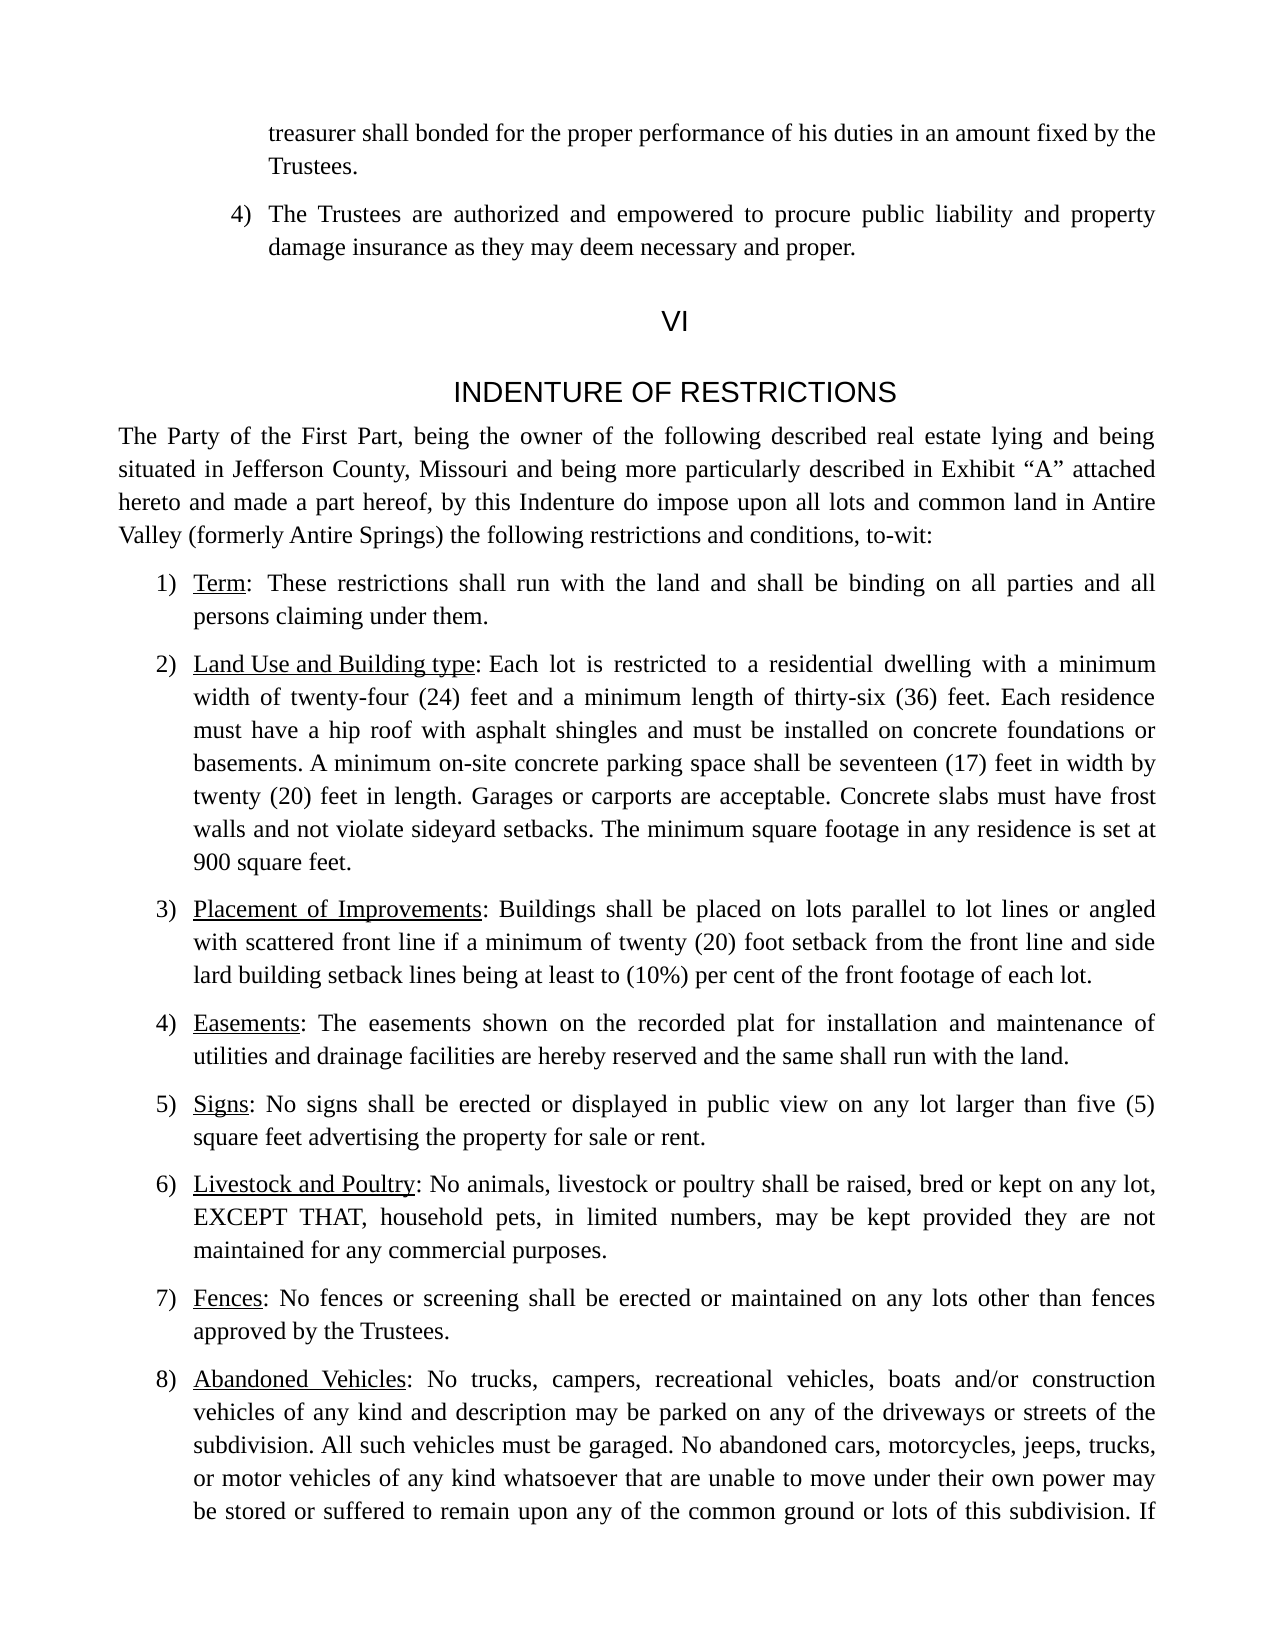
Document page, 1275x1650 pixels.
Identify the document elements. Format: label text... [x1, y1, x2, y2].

list Fences: No fences or screening shall be erected or maintained on any lots other than fences approved by the Trustees. [156, 1283, 1157, 1345]
list Signs: No signs shall be erected or displayed in public view on any lot larger than five (5) square feet advertising the property for sale or rent. [156, 1089, 1157, 1151]
list treasurer shall bonded for the proper performance of his duties in an amount fixed by the Trustees. [231, 118, 1157, 180]
list Placement of Improvements: Buildings shall be placed on lots parallel to lot lines or angled with scattered front line if a minimum of twenty (20) foot setback from the front line and side lard building setback lines being at least to (10%) per cent of the front footage of each lot. [156, 894, 1157, 989]
list The Trustees are authorized and empowered to procure public liability and property damage insurance as they may deem necessary and proper. [231, 199, 1157, 261]
list Easements: The easements shown on the recorded plat for installation and maintenance of utilities and drainage facilities are hereby reserved and the same shall run with the land. [156, 1008, 1157, 1070]
subtitle INDENTURE OF RESTRICTIONS [156, 375, 1157, 409]
list Term: These restrictions shall run with the land and shall be binding on all parties and all persons claiming under them. [156, 568, 1157, 630]
list Livestock and Poultry: No animals, livestock or poultry shall be raised, bred or kept on any lot, EXCEPT THAT, household pets, in limited numbers, may be kept provided they are not maintained for any commercial purposes. [156, 1169, 1157, 1264]
text The Party of the First Part, being the owner of the following described real estate lying and being situated in Jefferson County, Missouri and being more particularly described in Exhibit “A” attached hereto and made a part hereof, by this Indenture do impose upon all lots and common land in Antire Valley (formerly Antire Springs) the following restrictions and conditions, to-wit: [118, 421, 1157, 549]
list Abandoned Vehicles: No trucks, campers, recreational vehicles, boats and/or construction vehicles of any kind and description may be parked on any of the driveways or streets of the subdivision. All such vehicles must be garaged. No abandoned cars, motorcycles, jeeps, trucks, or motor vehicles of any kind whatsoever that are unable to move under their own power may be stored or suffered to remain upon any of the common ground or lots of this subdivision. If [156, 1364, 1157, 1524]
list Land Use and Building type: Each lot is restricted to a residential dwelling with a minimum width of twenty-four (24) feet and a minimum length of thirty-six (36) feet. Each residence must have a hip roof with asphalt shingles and must be installed on concrete foundations or basements. A minimum on-site concrete parking space shall be seventeen (17) feet in width by twenty (20) feet in length. Garages or carports are acceptable. Concrete slabs must have frost walls and not violate sideyard setbacks. The minimum square footage in any residence is set at 900 square feet. [156, 649, 1157, 876]
subtitle VI [156, 304, 1157, 338]
